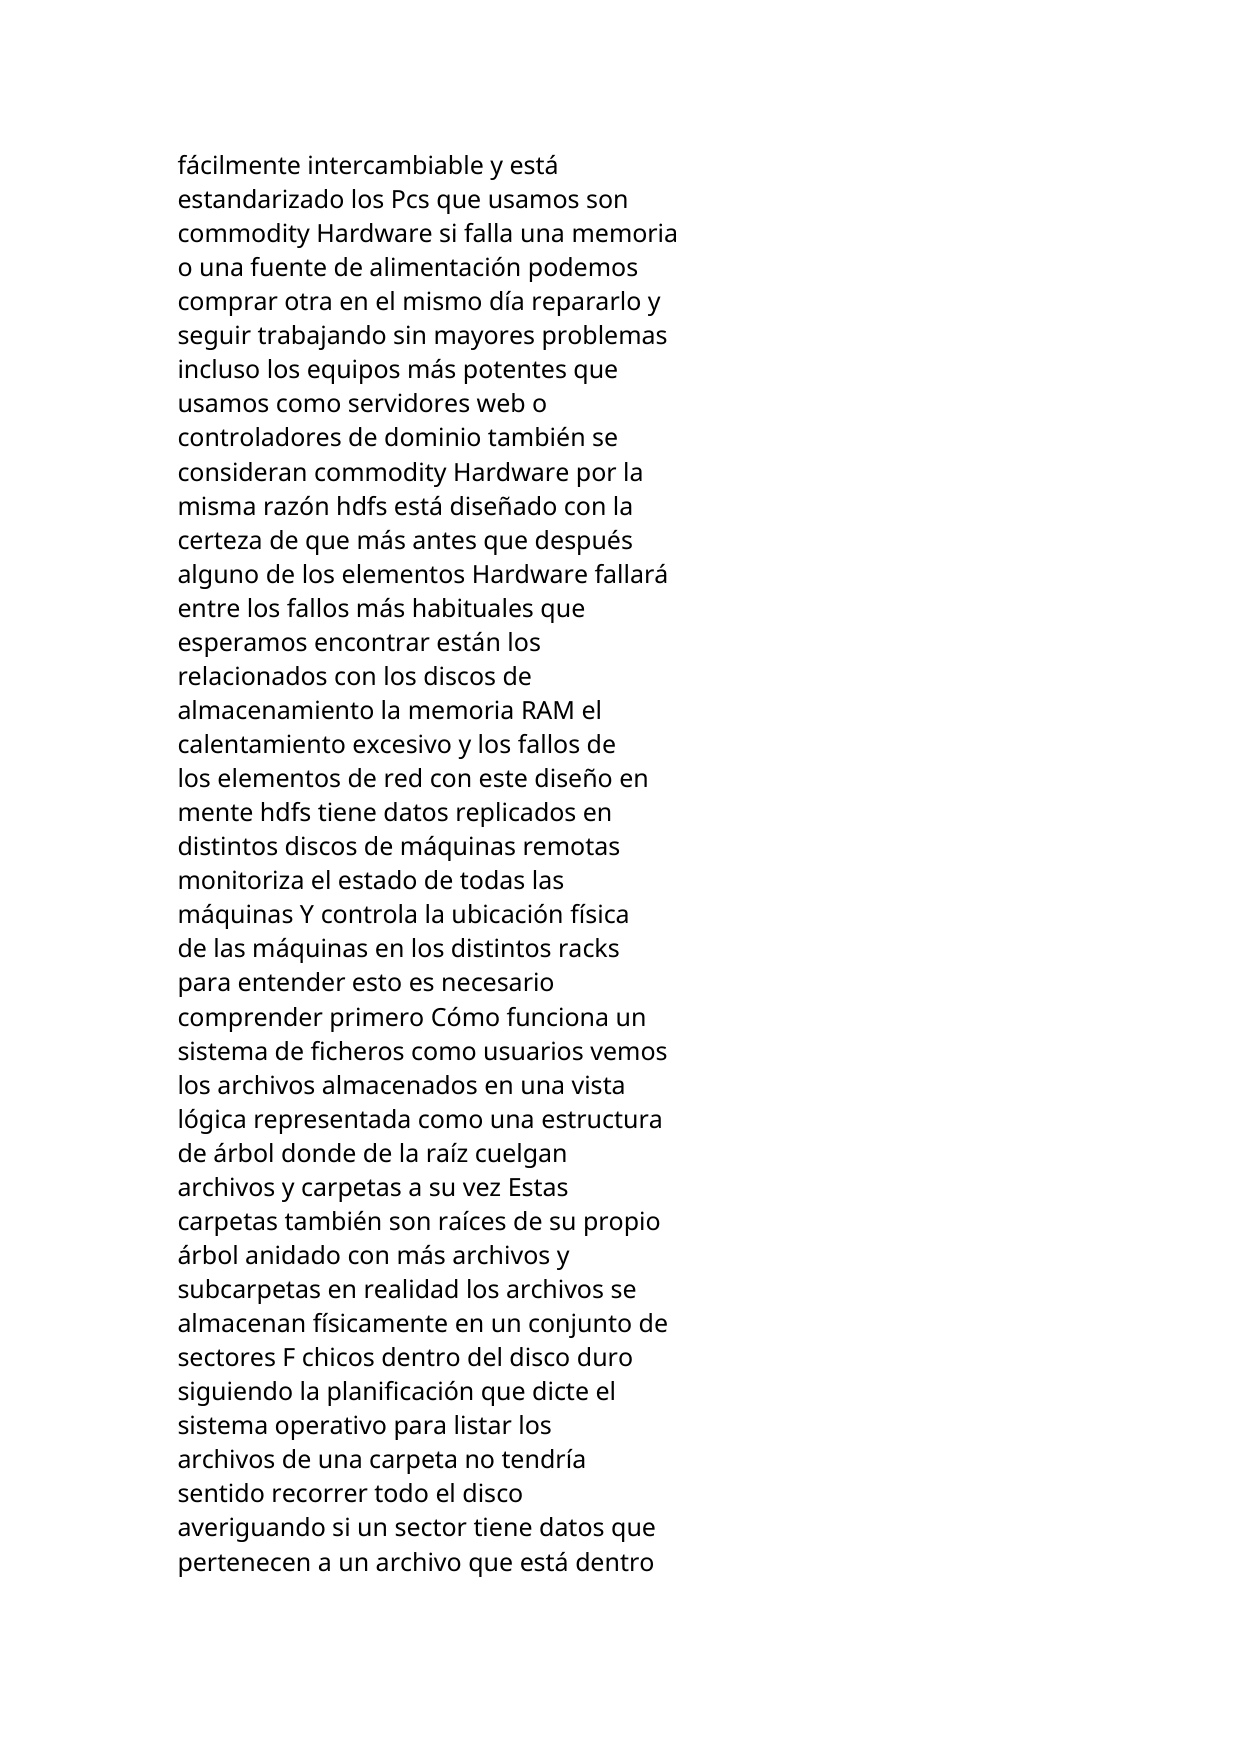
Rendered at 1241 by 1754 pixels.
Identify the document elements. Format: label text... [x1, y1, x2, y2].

text alguno de los elementos Hardware fallará [177, 556, 1063, 590]
text averiguando si un sector tiene datos que [177, 1510, 1063, 1544]
text seguir trabajando sin mayores problemas [177, 318, 1063, 352]
text mente hdfs tiene datos replicados en [177, 795, 1063, 829]
text los archivos almacenados en una vista [177, 1067, 1063, 1101]
text almacenamiento la memoria RAM el [177, 693, 1063, 727]
text siguiendo la planificación que dicte el [177, 1374, 1063, 1408]
text lógica representada como una estructura [177, 1101, 1063, 1135]
text consideran commodity Hardware por la [177, 454, 1063, 488]
text commodity Hardware si falla una memoria [177, 216, 1063, 250]
text misma razón hdfs está diseñado con la [177, 488, 1063, 522]
text controladores de dominio también se [177, 420, 1063, 454]
text almacenan físicamente en un conjunto de [177, 1306, 1063, 1340]
text de las máquinas en los distintos racks [177, 931, 1063, 965]
text árbol anidado con más archivos y [177, 1238, 1063, 1272]
text los elementos de red con este diseño en [177, 761, 1063, 795]
text usamos como servidores web o [177, 386, 1063, 420]
text distintos discos de máquinas remotas [177, 829, 1063, 863]
text esperamos encontrar están los [177, 624, 1063, 658]
text máquinas Y controla la ubicación física [177, 897, 1063, 931]
text archivos y carpetas a su vez Estas [177, 1169, 1063, 1203]
text de árbol donde de la raíz cuelgan [177, 1135, 1063, 1169]
text incluso los equipos más potentes que [177, 352, 1063, 386]
text sectores F chicos dentro del disco duro [177, 1340, 1063, 1374]
text sistema operativo para listar los [177, 1408, 1063, 1442]
text comprar otra en el mismo día repararlo y [177, 284, 1063, 318]
text sentido recorrer todo el disco [177, 1476, 1063, 1510]
text subcarpetas en realidad los archivos se [177, 1272, 1063, 1306]
text carpetas también son raíces de su propio [177, 1203, 1063, 1238]
text relacionados con los discos de [177, 658, 1063, 693]
text pertenecen a un archivo que está dentro [177, 1544, 1063, 1578]
text sistema de ficheros como usuarios vemos [177, 1033, 1063, 1067]
text entre los fallos más habituales que [177, 590, 1063, 624]
text estandarizado los Pcs que usamos son [177, 182, 1063, 216]
text certeza de que más antes que después [177, 522, 1063, 556]
text archivos de una carpeta no tendría [177, 1442, 1063, 1476]
text calentamiento excesivo y los fallos de [177, 727, 1063, 761]
text o una fuente de alimentación podemos [177, 250, 1063, 284]
text monitoriza el estado de todas las [177, 863, 1063, 897]
text fácilmente intercambiable y está [177, 148, 1063, 182]
text comprender primero Cómo funciona un [177, 999, 1063, 1033]
text para entender esto es necesario [177, 965, 1063, 999]
